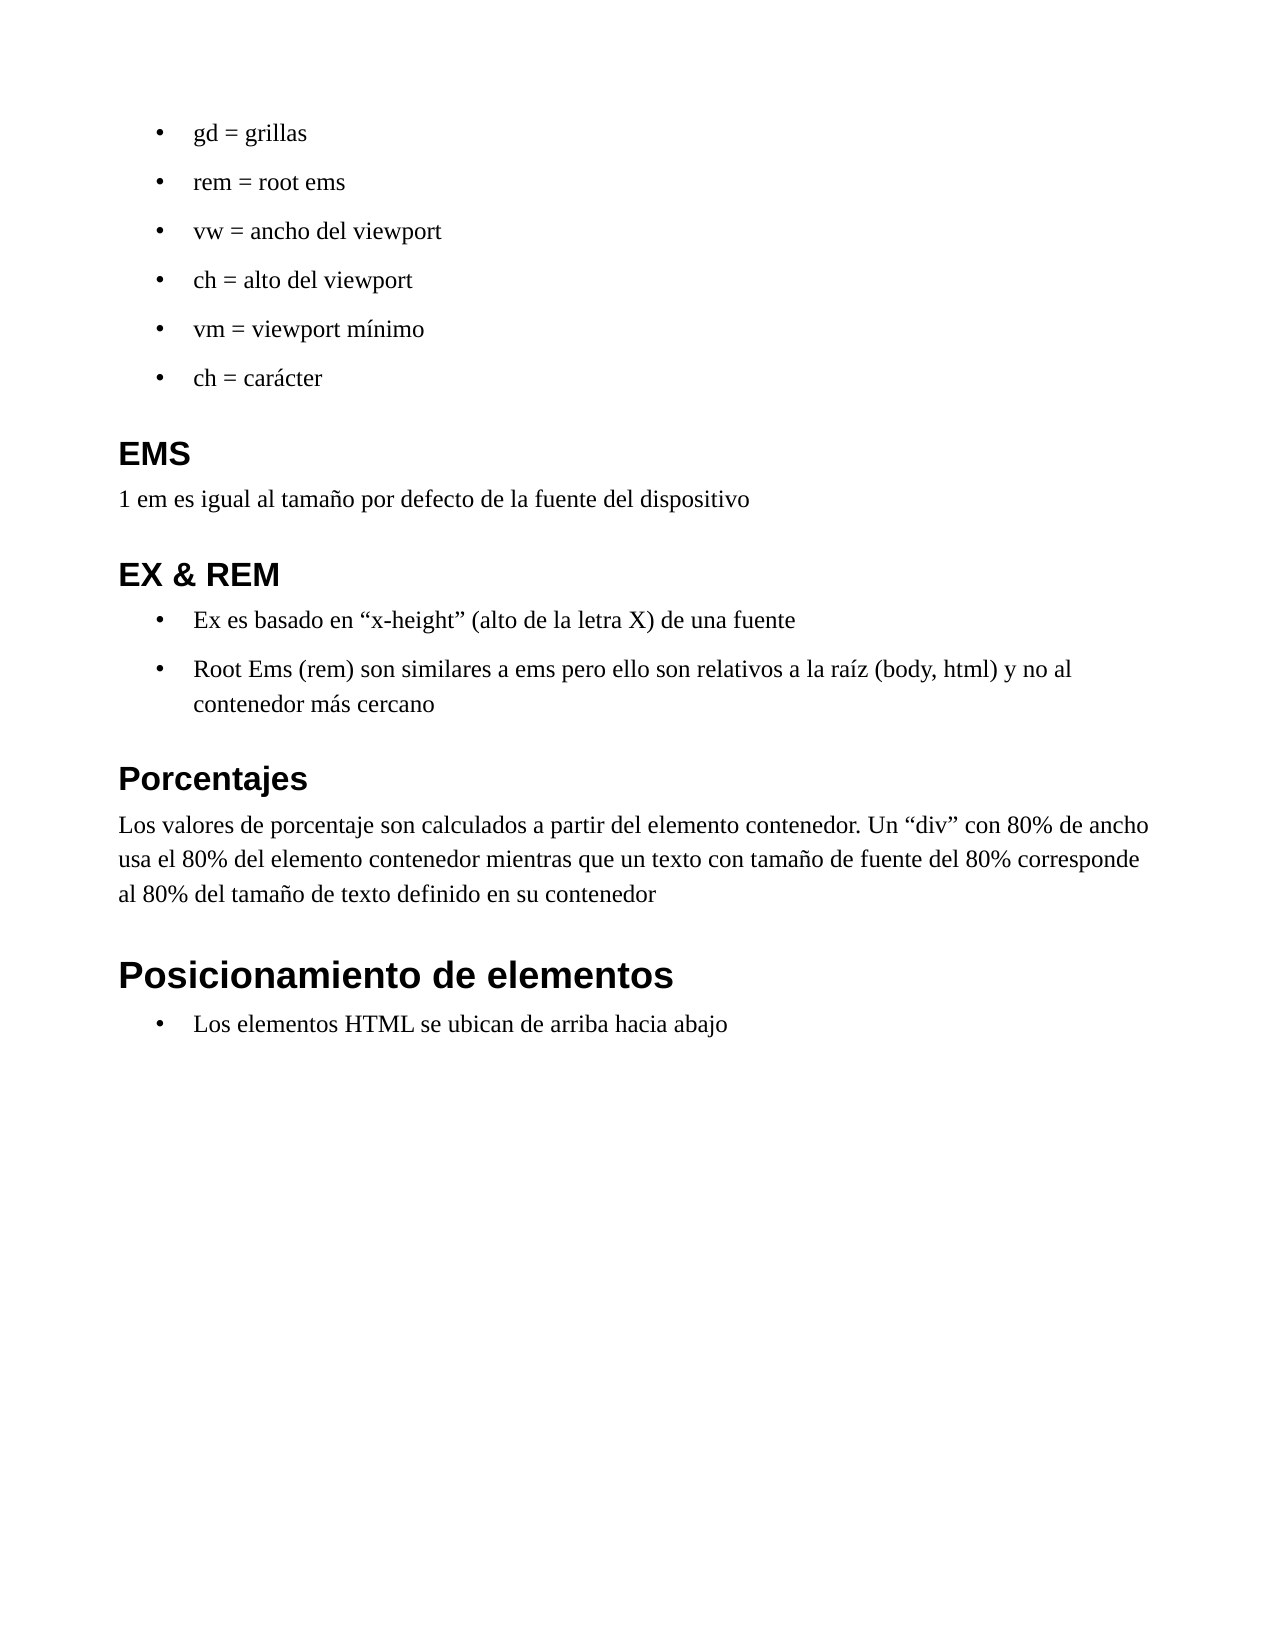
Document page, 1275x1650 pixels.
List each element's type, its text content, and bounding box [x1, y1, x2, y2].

subtitle EX & REM [118, 554, 1157, 593]
subtitle Porcentajes [118, 759, 1157, 798]
subtitle EMS [118, 433, 1157, 472]
list ch = alto del viewport [156, 265, 1157, 294]
list rem = root ems [156, 167, 1157, 196]
text Los valores de porcentaje son calculados a partir del elemento contenedor. Un “div” con 80% de ancho usa el 80% del elemento contenedor mientras que un texto con tamaño de fuente del 80% corresponde al 80% del tamaño de texto definido en su contenedor [118, 810, 1157, 908]
list ch = carácter [156, 363, 1157, 392]
subtitle Posicionamiento de elementos [118, 953, 1157, 997]
list gd = grillas [156, 118, 1157, 147]
list Los elementos HTML se ubican de arriba hacia abajo [156, 1009, 1157, 1038]
list Ex es basado en “x-height” (alto de la letra X) de una fuente [156, 606, 1157, 634]
list vm = viewport mínimo [156, 314, 1157, 343]
list vw = ancho del viewport [156, 216, 1157, 245]
text 1 em es igual al tamaño por defecto de la fuente del dispositivo [118, 484, 1157, 513]
list Root Ems (rem) son similares a ems pero ello son relativos a la raíz (body, html) y no al contenedor más cercano [156, 654, 1157, 718]
